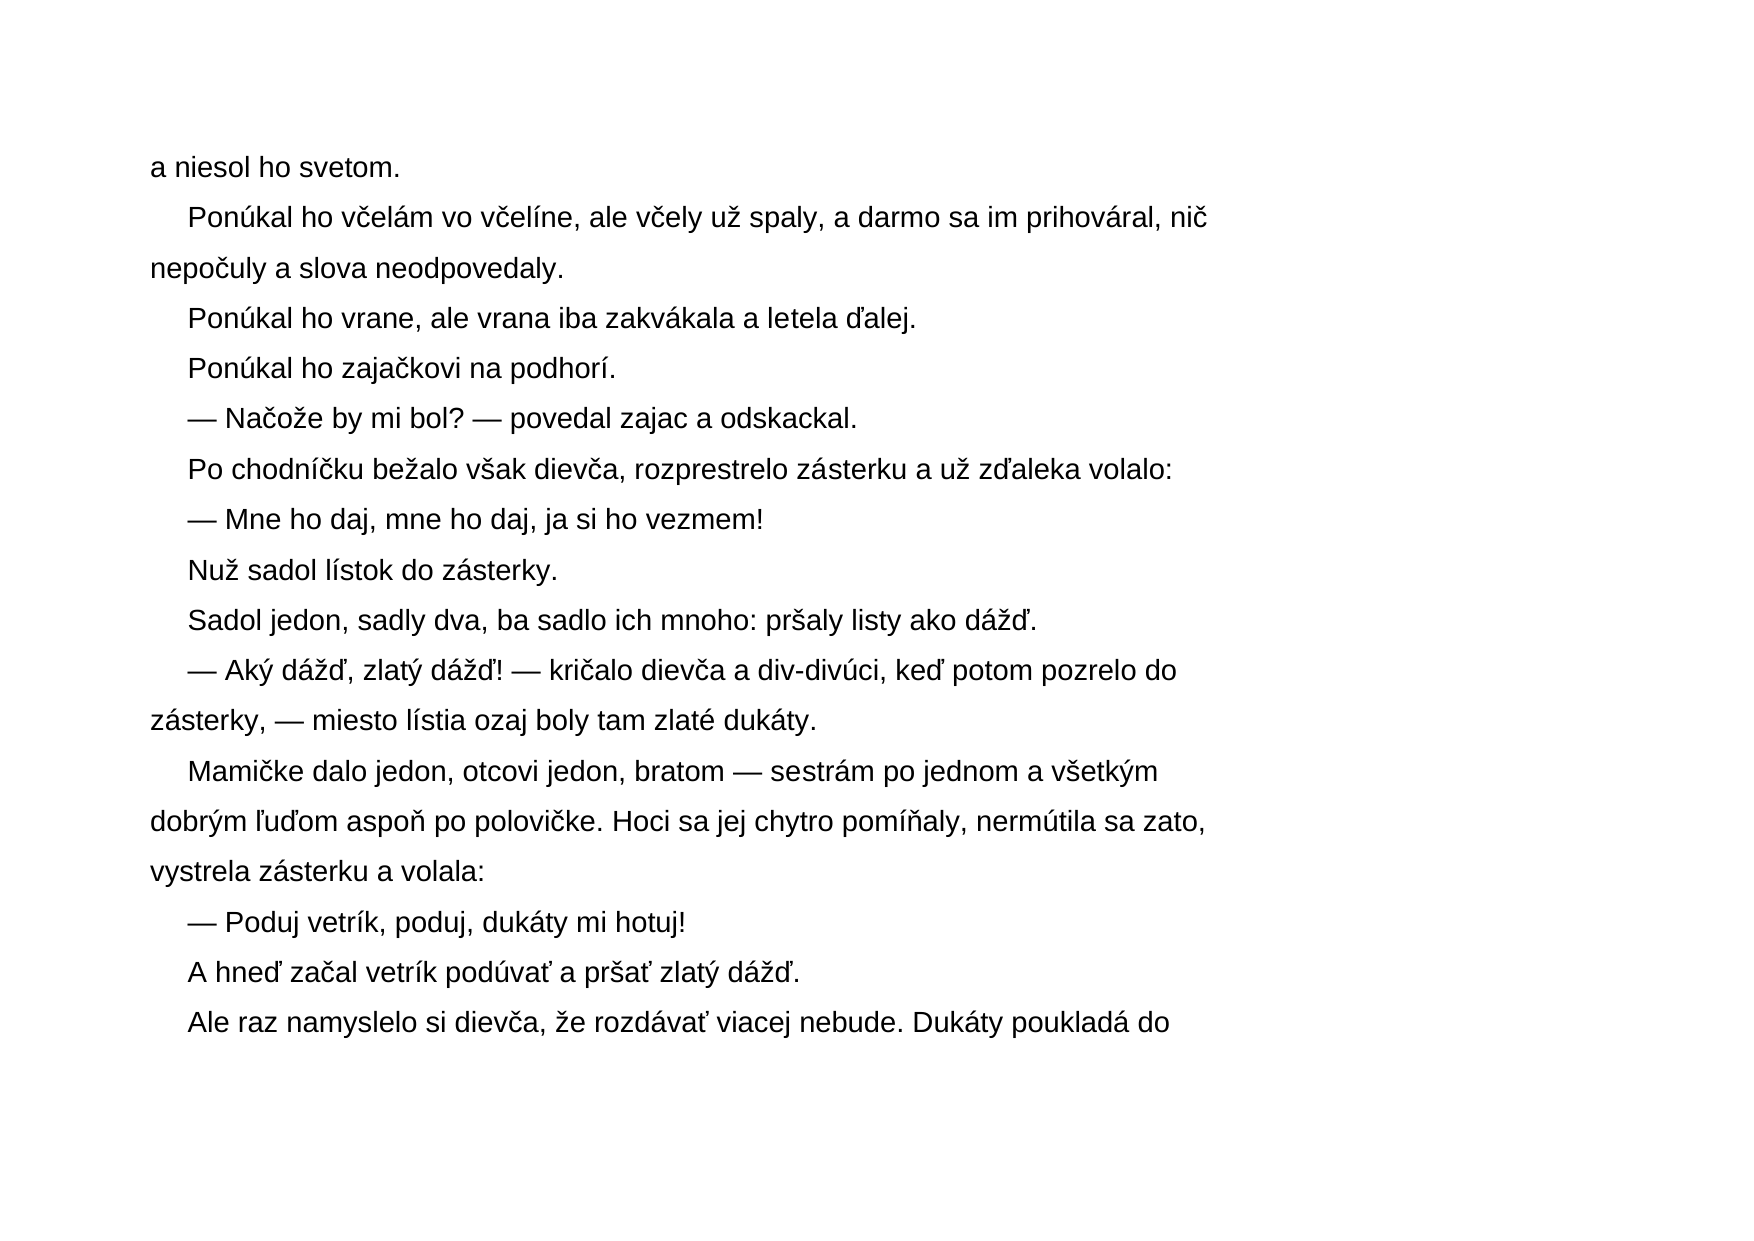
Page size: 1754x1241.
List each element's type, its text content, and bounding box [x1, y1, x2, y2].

text — Poduj vetrík, poduj, dukáty mi hotuj! [150, 905, 1243, 938]
text — Mne ho daj, mne ho daj, ja si ho vezmem! [150, 502, 1243, 536]
text Ponúkal ho vrane, ale vrana iba zakvákala a le­tela ďalej. [150, 301, 1243, 334]
text Nuž sadol lístok do zásterky. [150, 552, 1243, 586]
text — Aký dážď, zlatý dážď! — kričalo dievča a div-divúci, keď potom pozrelo do zásterky, — miesto lí­stia ozaj boly tam zlaté dukáty. [150, 653, 1243, 737]
text Ale raz namyslelo si dievča, že rozdávať viacej nebude. Dukáty poukladá do [150, 1005, 1243, 1039]
text Mamičke dalo jedon, otcovi jedon, bratom — se­strám po jednom a všetkým dobrým ľuďom aspoň po polovičke. Hoci sa jej chytro pomíňaly, nermútila sa zato, vystrela zásterku a volala: [150, 754, 1243, 888]
text Ponúkal ho zajačkovi na podhorí. [150, 351, 1243, 385]
text Po chodníčku bežalo však dievča, rozprestrelo zá­sterku a už zďaleka volalo: [150, 452, 1243, 485]
text a niesol ho svetom. [150, 150, 1243, 183]
text A hneď začal vetrík podúvať a pršať zlatý dážď. [150, 955, 1243, 988]
text Ponúkal ho včelám vo včelíne, ale včely už spaly, a darmo sa im prihováral, nič nepočuly a slova neodpovedaly. [150, 200, 1243, 284]
text Sadol jedon, sadly dva, ba sadlo ich mnoho: pršaly listy ako dážď. [150, 603, 1243, 636]
text — Načože by mi bol? — povedal zajac a odskackal. [150, 402, 1243, 435]
